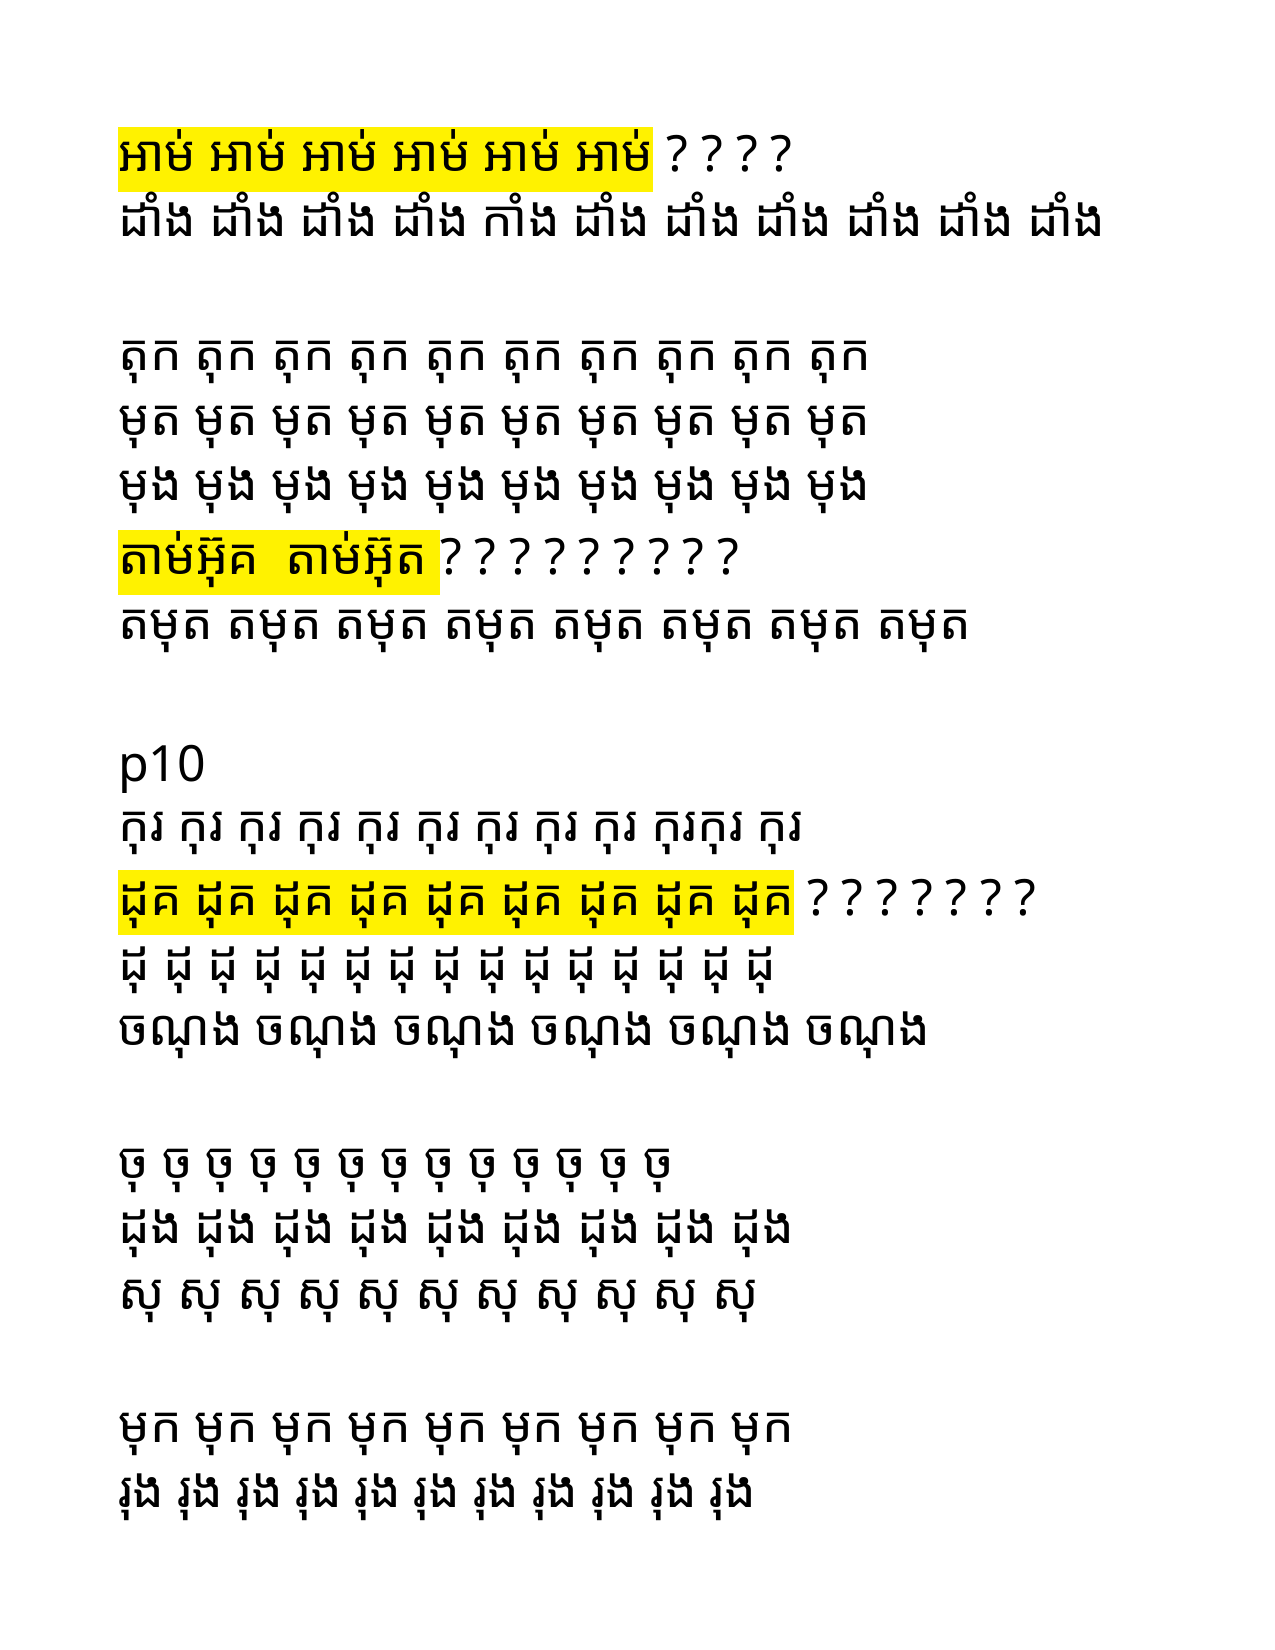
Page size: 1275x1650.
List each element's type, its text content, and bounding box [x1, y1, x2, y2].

text សុ សុ សុ សុ សុ សុ សុ សុ សុ សុ សុ [118, 1264, 1157, 1329]
text មុក មុក មុក មុក មុក មុក មុក មុក មុក [118, 1398, 1157, 1463]
text តុក តុក តុក តុក តុក តុក តុក តុក តុក តុក [118, 325, 1157, 391]
text p10 [118, 728, 1157, 796]
text មុង មុង មុង មុង មុង មុង មុង មុង មុង មុង [118, 456, 1157, 521]
text ដុង ដុង ដុង ដុង ដុង ដុង ដុង ដុង ដុង [118, 1199, 1157, 1264]
text ដាំង ដាំង ដាំង ដាំង កាំង ដាំង ដាំង ដាំង ដាំង ដាំង ដាំង [118, 192, 1157, 257]
text រុង រុង រុង រុង រុង រុង រុង រុង រុង រុង រុង [118, 1463, 1157, 1528]
text តាម់អ៊ុគ តាម់អ៊ុត ? ? ? ? ? ? ? ? ? [118, 521, 1157, 595]
text តមុត តមុត តមុត តមុត តមុត តមុត តមុត តមុត [118, 595, 1157, 660]
text កុរ កុរ កុរ កុរ កុរ កុរ កុរ កុរ កុរ កុរកុរ កុរ [118, 796, 1157, 861]
text អាម់ អាម់ អាម់ អាម់ អាម់ អាម់ ? ? ? ? [118, 118, 1157, 192]
text ចុ ចុ ចុ ចុ ចុ ចុ ចុ ចុ ចុ ចុ ចុ ចុ ចុ [118, 1134, 1157, 1199]
text ដុ ដុ ដុ ដុ ដុ ដុ ដុ ដុ ដុ ដុ ដុ ដុ ដុ ដុ ដុ [118, 935, 1157, 1001]
text ចណុង ចណុង ចណុង ចណុង ចណុង ចណុង [118, 1001, 1157, 1066]
text ដុគ ដុគ ដុគ ដុគ ដុគ ដុគ ដុគ ដុគ ដុគ ? ? ? ? ? ? ? [118, 861, 1157, 935]
text មុត មុត មុត មុត មុត មុត មុត មុត មុត មុត [118, 391, 1157, 456]
